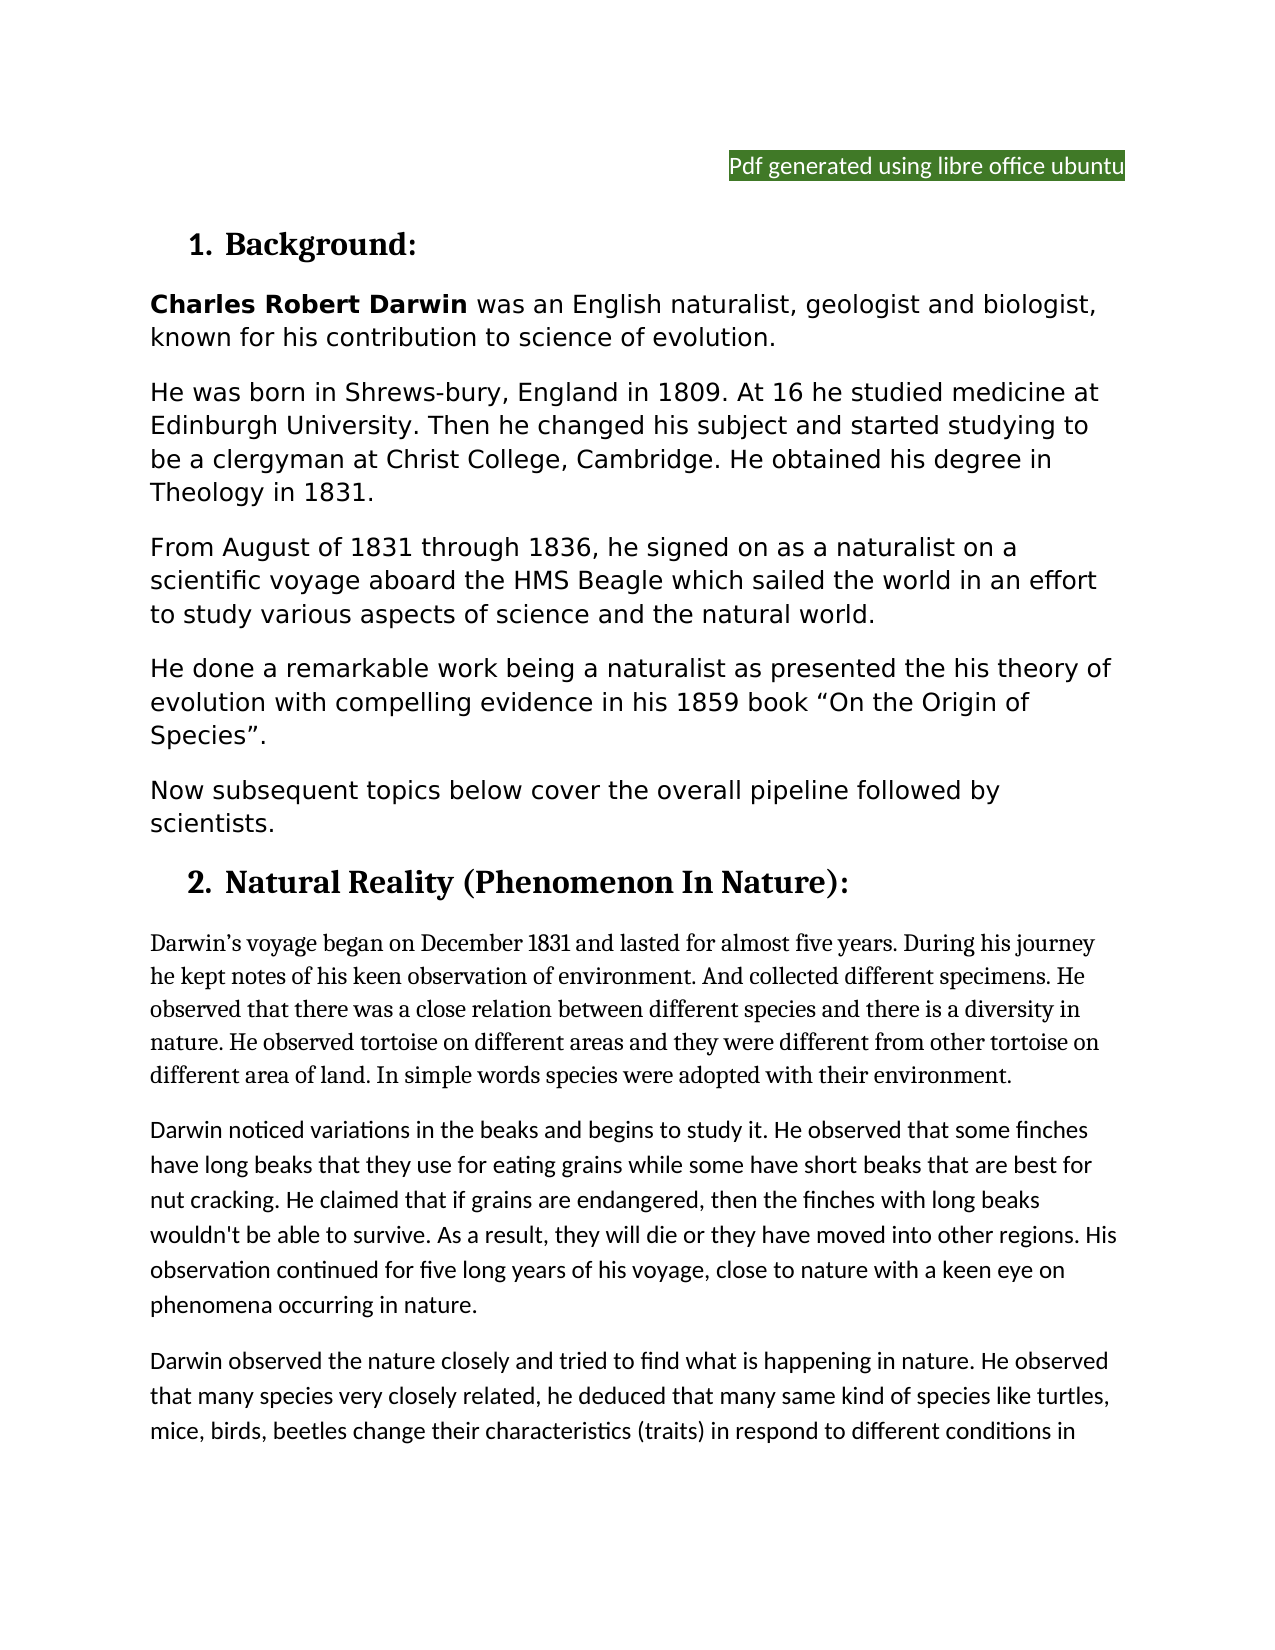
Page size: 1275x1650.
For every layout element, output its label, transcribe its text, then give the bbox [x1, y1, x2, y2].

text Darwin noticed variations in the beaks and begins to study it. He observed that some finches have long beaks that they use for eating grains while some have short beaks that are best for nut cracking. He claimed that if grains are endangered, then the finches with long beaks wouldn't be able to survive. As a result, they will die or they have moved into other regions. His observation continued for five long years of his voyage, close to nature with a keen eye on phenomena occurring in nature. [150, 1115, 1125, 1320]
text He done a remarkable work being a naturalist as presented the his theory of evolution with compelling evidence in his 1859 book “On the Origin of Species”. [150, 654, 1125, 751]
text From August of 1831 through 1836, he signed on as a naturalist on a scientific voyage aboard the HMS Beagle which sailed the world in an effort to study various aspects of science and the natural world. [150, 533, 1125, 629]
text He was born in Shrews-bury, England in 1809. At 16 he studied medicine at Edinburgh University. Then he changed his subject and started studying to be a clergyman at Christ College, Cambridge. He obtained his degree in Theology in 1831. [150, 378, 1125, 508]
text Now subsequent topics below cover the overall pipeline followed by scientists. [150, 776, 1125, 839]
list Natural Reality (Phenomenon In Nature): [187, 864, 1125, 902]
text Charles Robert Darwin was an English naturalist, geologist and biologist, known for his contribution to science of evolution. [150, 290, 1125, 353]
text Darwin’s voyage began on December 1831 and lasted for almost five years. During his journey he kept notes of his keen observation of environment. And collected different specimens. He observed that there was a close relation between different species and there is a diversity in nature. He observed tortoise on different areas and they were different from other tortoise on different area of land. In simple words species were adopted with their environment. [150, 929, 1125, 1089]
list Background: [187, 222, 1125, 263]
text Darwin observed the nature closely and tried to find what is happening in nature. He observed that many species very closely related, he deduced that many same kind of species like turtles, mice, birds, beetles change their characteristics (traits) in respond to different conditions in [150, 1346, 1125, 1446]
